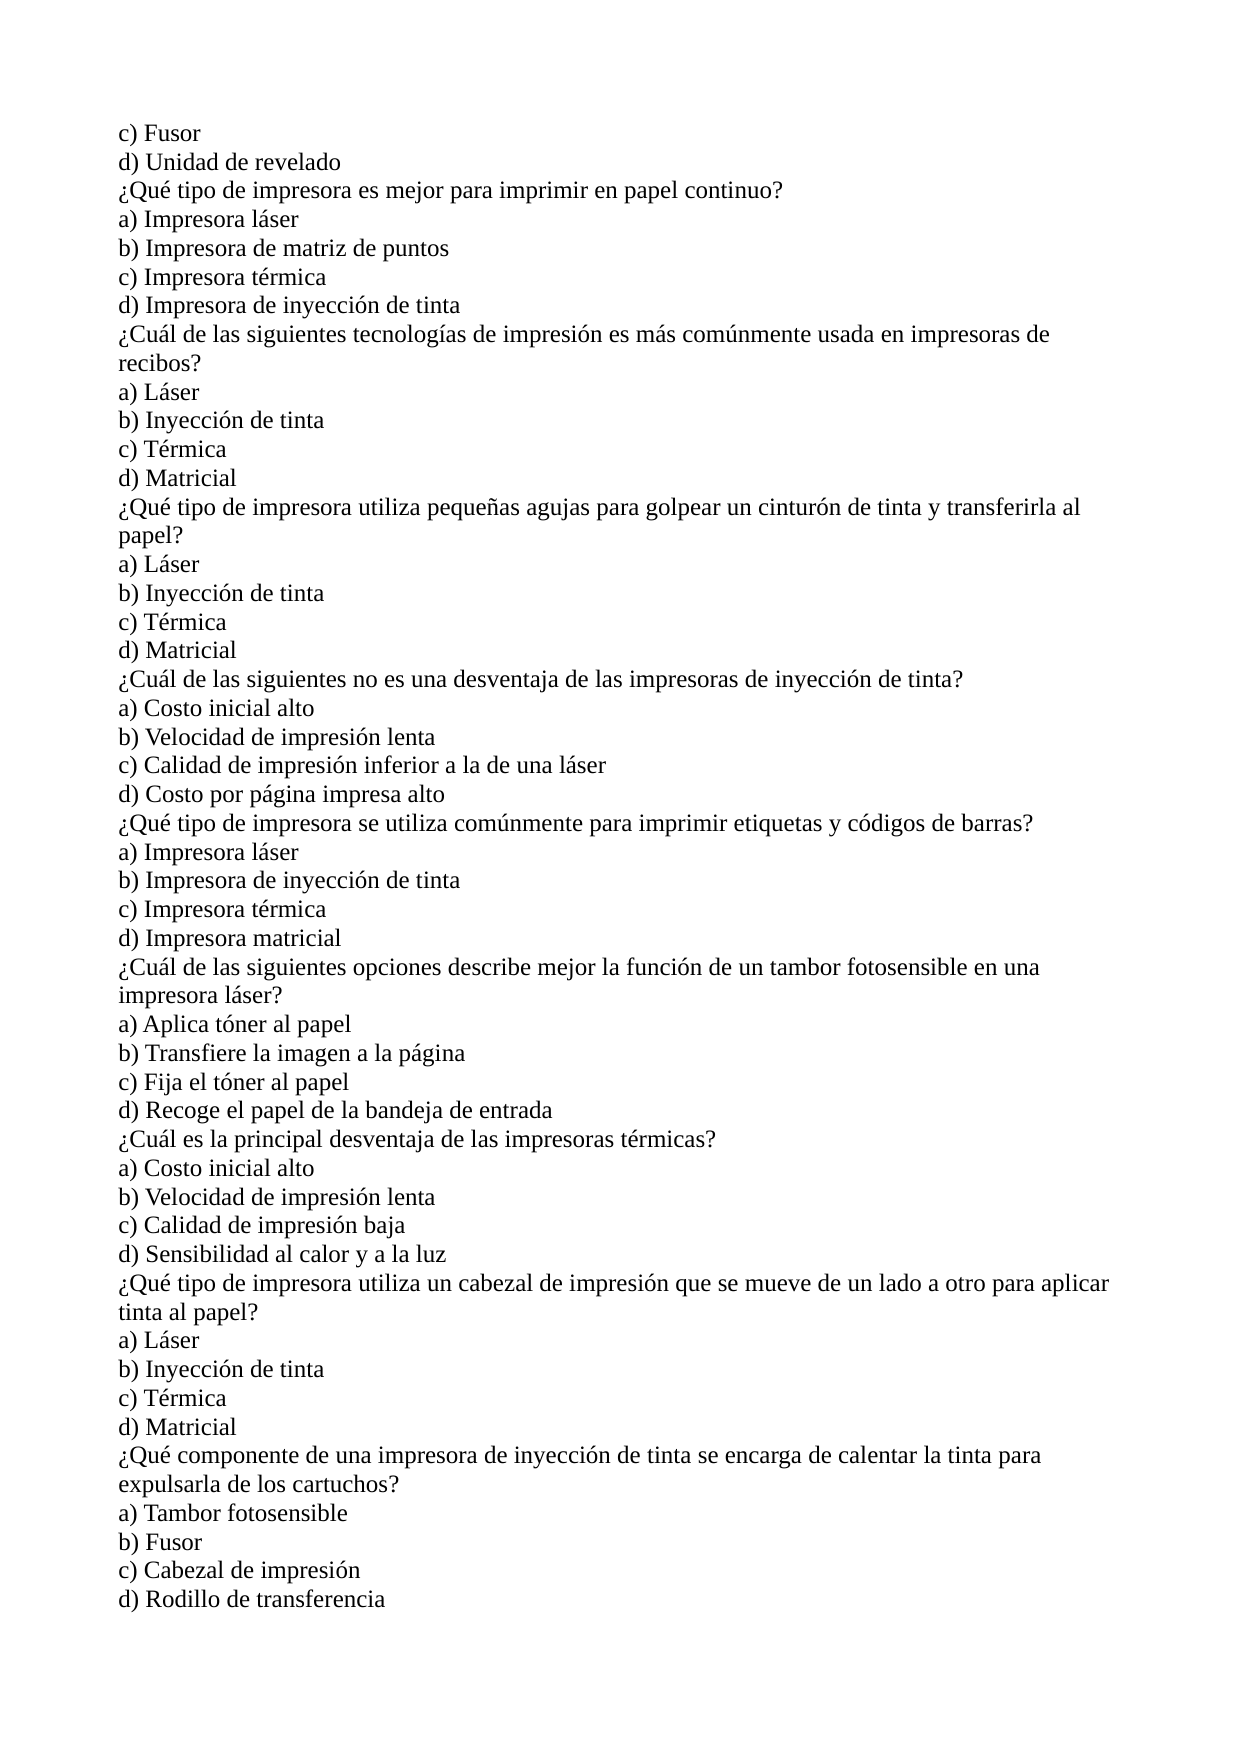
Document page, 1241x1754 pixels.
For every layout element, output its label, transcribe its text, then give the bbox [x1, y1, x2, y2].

text d) Sensibilidad al calor y a la luz [118, 1239, 1122, 1268]
text ¿Cuál de las siguientes no es una desventaja de las impresoras de inyección de tinta? [118, 664, 1122, 693]
text b) Velocidad de impresión lenta [118, 1182, 1122, 1211]
text a) Impresora láser [118, 837, 1122, 866]
text ¿Qué tipo de impresora utiliza un cabezal de impresión que se mueve de un lado a otro para aplicar tinta al papel? [118, 1268, 1122, 1326]
text ¿Cuál de las siguientes opciones describe mejor la función de un tambor fotosensible en una impresora láser? [118, 952, 1122, 1009]
text b) Fusor [118, 1527, 1122, 1556]
text d) Impresora matricial [118, 923, 1122, 952]
text b) Velocidad de impresión lenta [118, 722, 1122, 751]
text c) Térmica [118, 607, 1122, 636]
text c) Fusor [118, 118, 1122, 147]
text d) Matricial [118, 636, 1122, 664]
text d) Impresora de inyección de tinta [118, 291, 1122, 319]
text c) Impresora térmica [118, 262, 1122, 291]
text b) Transfiere la imagen a la página [118, 1038, 1122, 1067]
text c) Cabezal de impresión [118, 1556, 1122, 1584]
text b) Impresora de matriz de puntos [118, 233, 1122, 262]
text b) Inyección de tinta [118, 1354, 1122, 1383]
text ¿Qué componente de una impresora de inyección de tinta se encarga de calentar la tinta para expulsarla de los cartuchos? [118, 1441, 1122, 1498]
text a) Aplica tóner al papel [118, 1009, 1122, 1038]
text ¿Qué tipo de impresora utiliza pequeñas agujas para golpear un cinturón de tinta y transferirla al papel? [118, 492, 1122, 549]
text c) Fija el tóner al papel [118, 1067, 1122, 1096]
text a) Costo inicial alto [118, 1153, 1122, 1182]
text d) Matricial [118, 463, 1122, 492]
text b) Inyección de tinta [118, 406, 1122, 434]
text c) Calidad de impresión inferior a la de una láser [118, 751, 1122, 779]
text a) Láser [118, 549, 1122, 578]
text c) Térmica [118, 1383, 1122, 1412]
text d) Recoge el papel de la bandeja de entrada [118, 1096, 1122, 1124]
text d) Rodillo de transferencia [118, 1584, 1122, 1613]
text c) Calidad de impresión baja [118, 1211, 1122, 1239]
text c) Térmica [118, 434, 1122, 463]
text a) Láser [118, 1326, 1122, 1354]
text a) Tambor fotosensible [118, 1498, 1122, 1527]
text ¿Qué tipo de impresora es mejor para imprimir en papel continuo? [118, 176, 1122, 204]
text c) Impresora térmica [118, 894, 1122, 923]
text ¿Cuál es la principal desventaja de las impresoras térmicas? [118, 1124, 1122, 1153]
text b) Impresora de inyección de tinta [118, 866, 1122, 894]
text a) Láser [118, 377, 1122, 406]
text b) Inyección de tinta [118, 578, 1122, 607]
text a) Impresora láser [118, 204, 1122, 233]
text a) Costo inicial alto [118, 693, 1122, 722]
text ¿Cuál de las siguientes tecnologías de impresión es más comúnmente usada en impresoras de recibos? [118, 319, 1122, 377]
text d) Matricial [118, 1412, 1122, 1441]
text ¿Qué tipo de impresora se utiliza comúnmente para imprimir etiquetas y códigos de barras? [118, 808, 1122, 837]
text d) Unidad de revelado [118, 147, 1122, 176]
text d) Costo por página impresa alto [118, 779, 1122, 808]
